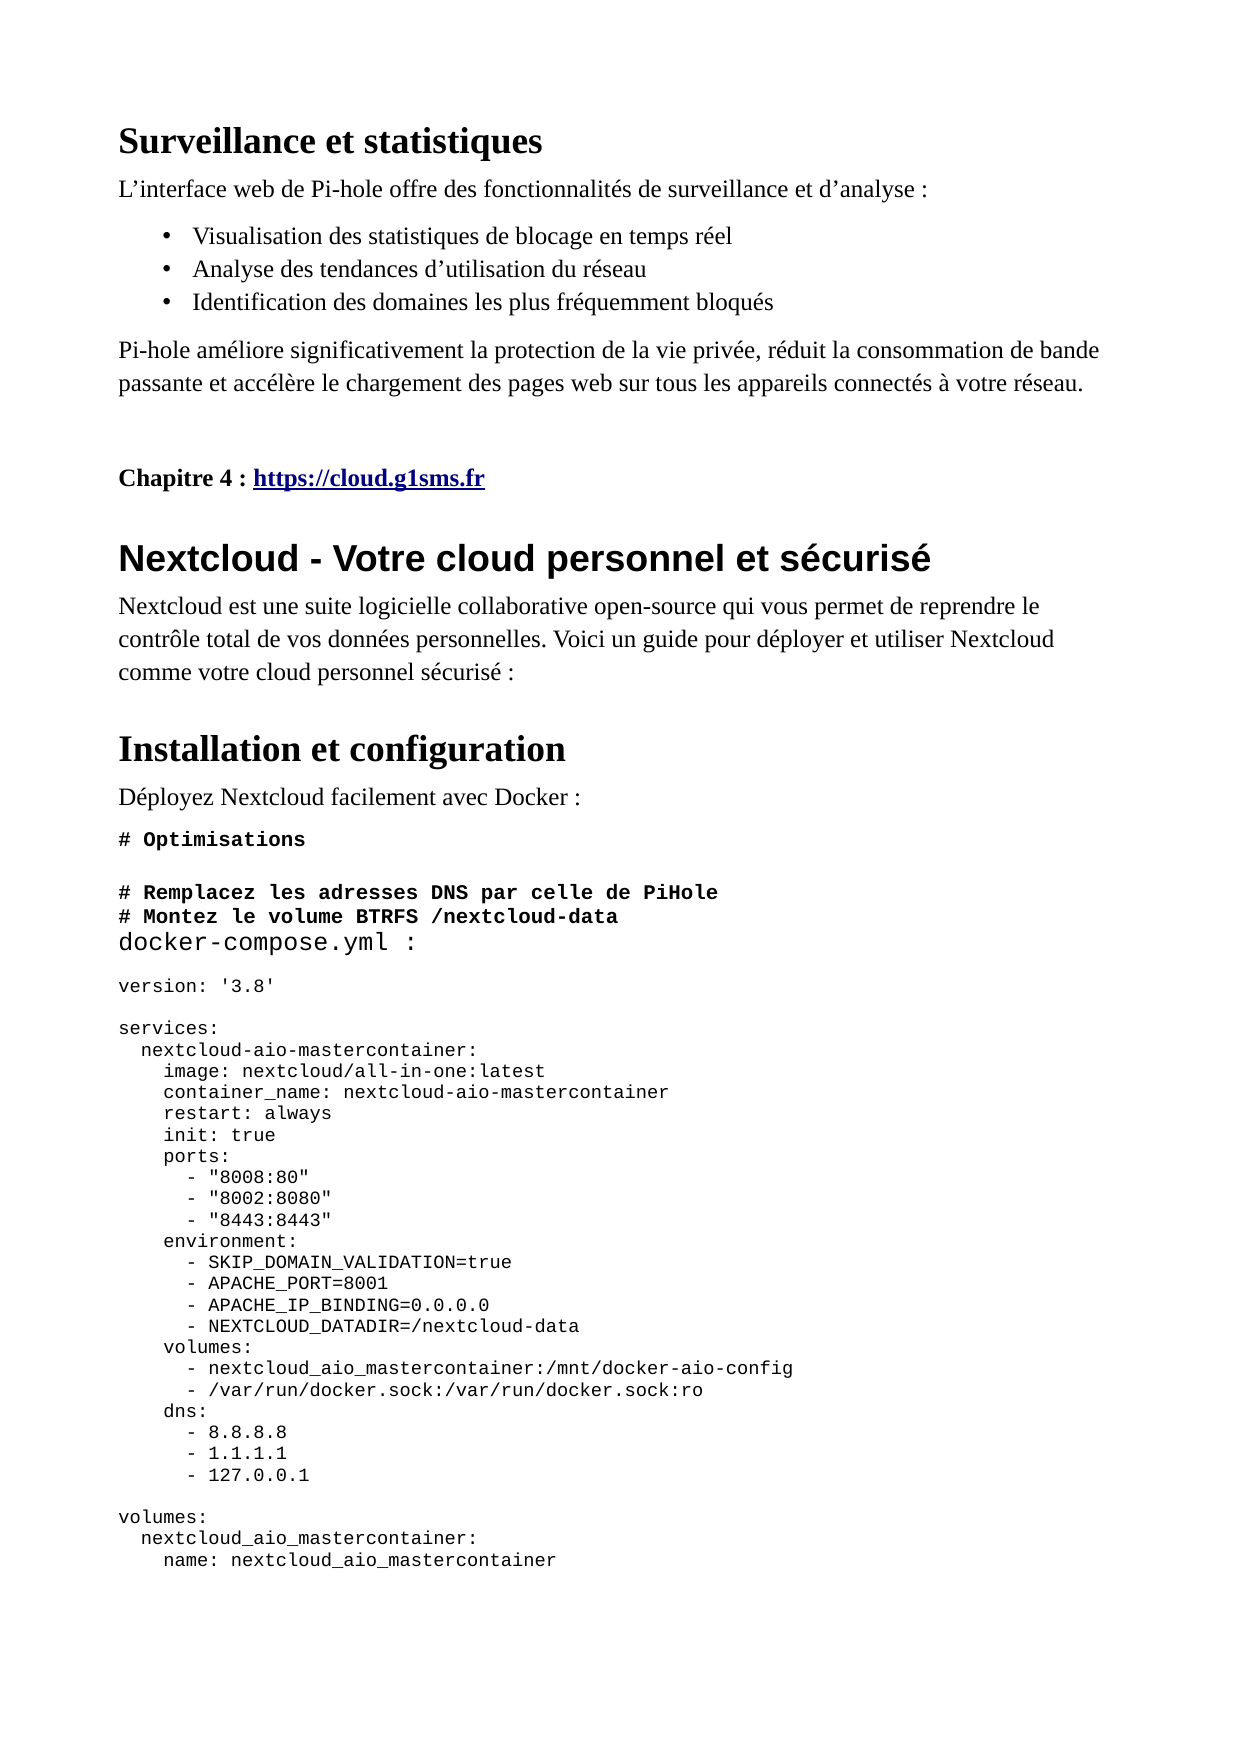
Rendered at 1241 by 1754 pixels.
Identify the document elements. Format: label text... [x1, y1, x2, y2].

text - SKIP_DOMAIN_VALIDATION=true [118, 1253, 1122, 1274]
text - 1.1.1.1 [118, 1444, 1122, 1465]
list Identification des domaines les plus fréquemment bloqués [162, 287, 1122, 316]
list Visualisation des statistiques de blocage en temps réel [162, 221, 1122, 250]
text nextcloud_aio_mastercontainer: [118, 1529, 1122, 1550]
text - /var/run/docker.sock:/var/run/docker.sock:ro [118, 1380, 1122, 1402]
text image: nextcloud/all-in-one:latest [118, 1062, 1122, 1083]
text volumes: [118, 1508, 1122, 1529]
text Pi-hole améliore significativement la protection de la vie privée, réduit la consommation de bande passante et accélère le chargement des pages web sur tous les appareils connectés à votre réseau. [118, 335, 1122, 397]
text volumes: [118, 1338, 1122, 1359]
text - APACHE_PORT=8001 [118, 1274, 1122, 1295]
text - "8443:8443" [118, 1210, 1122, 1232]
text nextcloud-aio-mastercontainer: [118, 1040, 1122, 1062]
text Nextcloud est une suite logicielle collaborative open-source qui vous permet de reprendre le contrôle total de vos données personnelles. Voici un guide pour déployer et utiliser Nextcloud comme votre cloud personnel sécurisé : [118, 591, 1122, 686]
text - NEXTCLOUD_DATADIR=/nextcloud-data [118, 1317, 1122, 1338]
text environment: [118, 1232, 1122, 1253]
text - APACHE_IP_BINDING=0.0.0.0 [118, 1295, 1122, 1317]
text version: '3.8' [118, 977, 1122, 998]
text restart: always [118, 1104, 1122, 1125]
text services: [118, 1019, 1122, 1040]
text container_name: nextcloud-aio-mastercontainer [118, 1083, 1122, 1104]
text # Montez le volume BTRFS /nextcloud-data [118, 906, 1122, 929]
text - nextcloud_aio_mastercontainer:/mnt/docker-aio-config [118, 1359, 1122, 1380]
text - 127.0.0.1 [118, 1465, 1122, 1487]
text name: nextcloud_aio_mastercontainer [118, 1550, 1122, 1572]
text Déployez Nextcloud facilement avec Docker : [118, 782, 1122, 810]
subtitle Surveillance et statistiques [118, 118, 1122, 161]
text L’interface web de Pi-hole offre des fonctionnalités de surveillance et d’analyse : [118, 174, 1122, 202]
text Chapitre 4 : https://cloud.g1sms.fr [118, 463, 1122, 492]
subtitle Nextcloud - Votre cloud personnel et sécurisé [118, 536, 1122, 579]
text # Optimisations [118, 829, 1122, 853]
text - "8002:8080" [118, 1189, 1122, 1210]
text init: true [118, 1125, 1122, 1147]
subtitle Installation et configuration [118, 726, 1122, 769]
text # Remplacez les adresses DNS par celle de PiHole [118, 882, 1122, 906]
text docker-compose.yml : [118, 929, 1122, 958]
text ports: [118, 1147, 1122, 1168]
text - "8008:80" [118, 1168, 1122, 1189]
text dns: [118, 1402, 1122, 1423]
text - 8.8.8.8 [118, 1423, 1122, 1444]
list Analyse des tendances d’utilisation du réseau [162, 254, 1122, 283]
